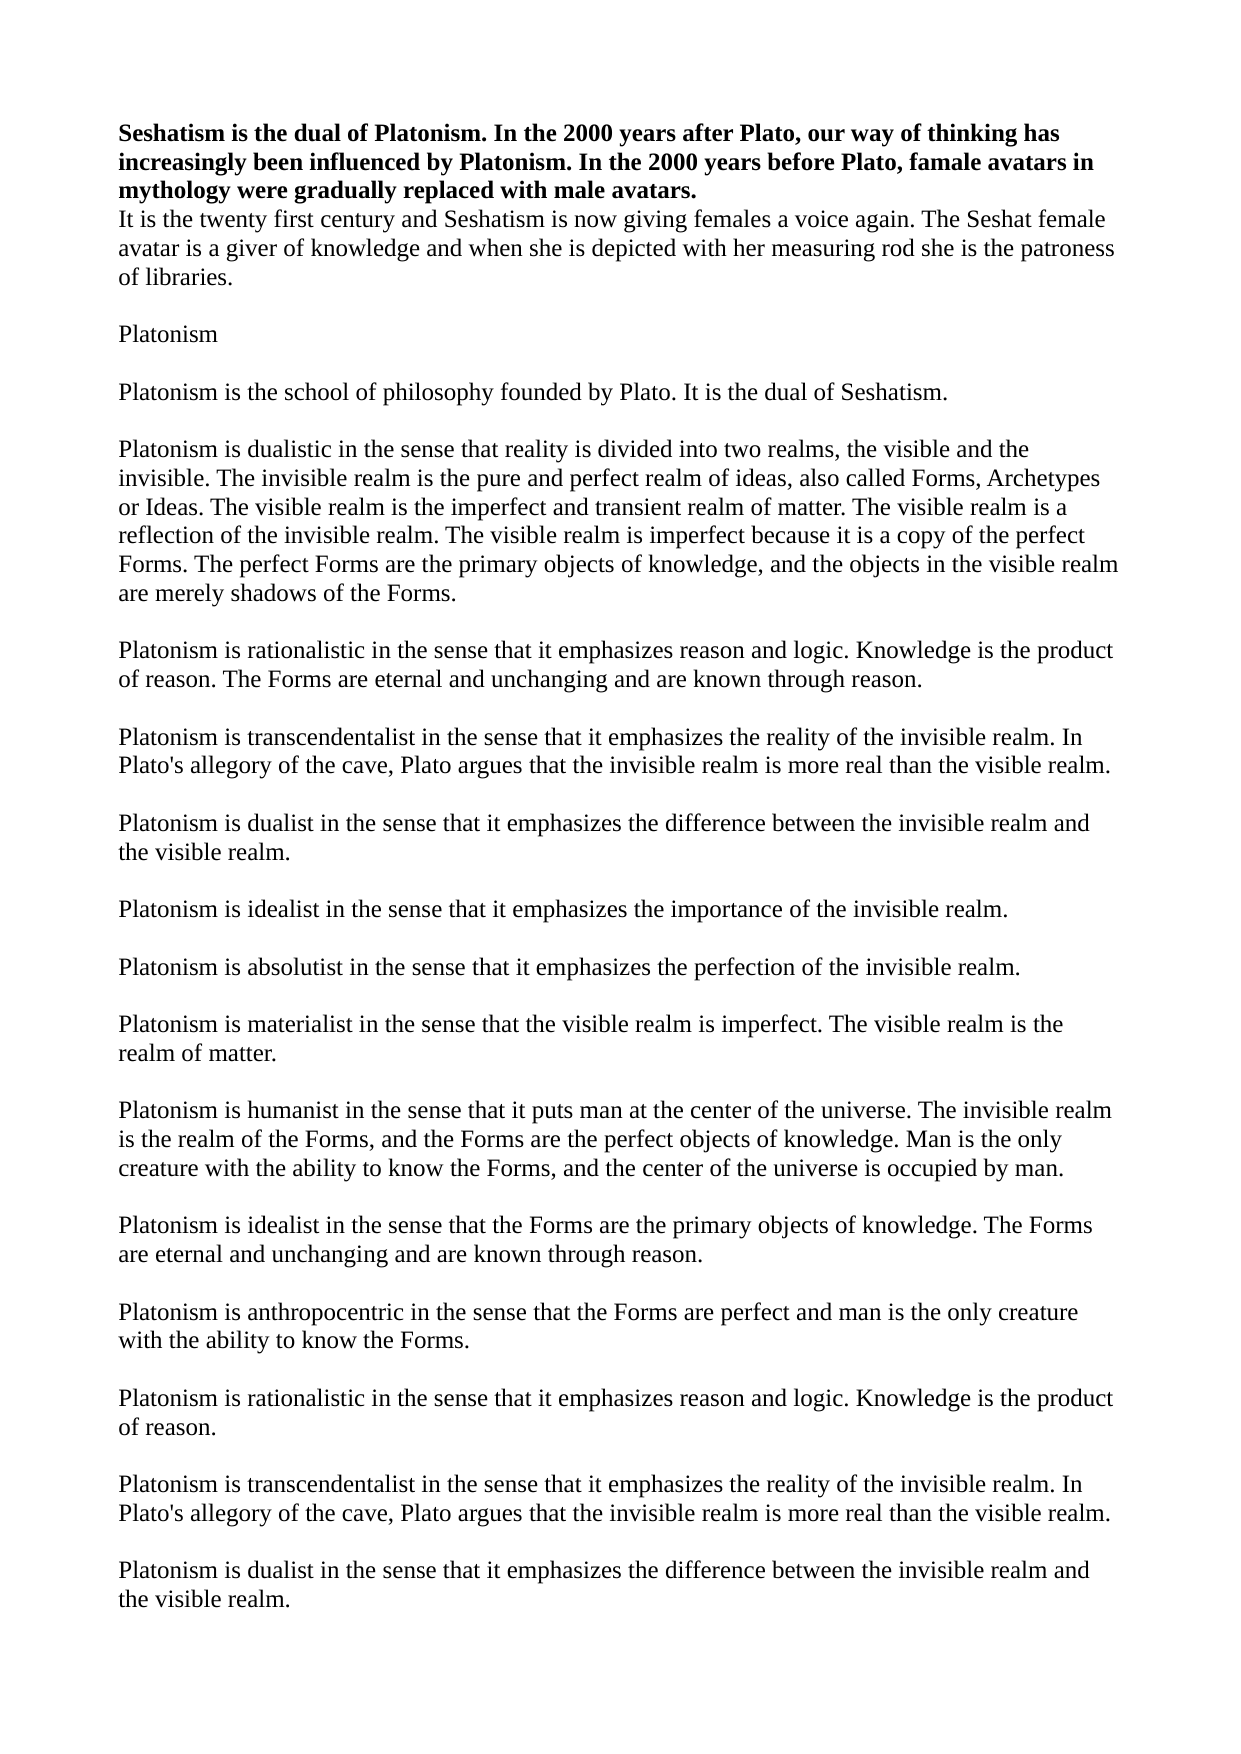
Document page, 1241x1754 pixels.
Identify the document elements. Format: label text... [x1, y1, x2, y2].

text Platonism is rationalistic in the sense that it emphasizes reason and logic. Knowledge is the product of reason. The Forms are eternal and unchanging and are known through reason. [118, 636, 1122, 693]
text Platonism is dualistic in the sense that reality is divided into two realms, the visible and the invisible. The invisible realm is the pure and perfect realm of ideas, also called Forms, Archetypes or Ideas. The visible realm is the imperfect and transient realm of matter. The visible realm is a reflection of the invisible realm. The visible realm is imperfect because it is a copy of the perfect Forms. The perfect Forms are the primary objects of knowledge, and the objects in the visible realm are merely shadows of the Forms. [118, 434, 1122, 607]
text Platonism [118, 319, 1122, 348]
text Platonism is rationalistic in the sense that it emphasizes reason and logic. Knowledge is the product of reason. [118, 1383, 1122, 1441]
text Platonism is idealist in the sense that it emphasizes the importance of the invisible realm. [118, 894, 1122, 923]
text Seshatism is the dual of Platonism. In the 2000 years after Plato, our way of thinking has increasingly been influenced by Platonism. In the 2000 years before Plato, famale avatars in mythology were gradually replaced with male avatars. [118, 118, 1122, 204]
text Platonism is transcendentalist in the sense that it emphasizes the reality of the invisible realm. In Plato's allegory of the cave, Plato argues that the invisible realm is more real than the visible realm. [118, 1469, 1122, 1527]
text Platonism is dualist in the sense that it emphasizes the difference between the invisible realm and the visible realm. [118, 1556, 1122, 1613]
text Platonism is dualist in the sense that it emphasizes the difference between the invisible realm and the visible realm. [118, 808, 1122, 866]
text Platonism is transcendentalist in the sense that it emphasizes the reality of the invisible realm. In Plato's allegory of the cave, Plato argues that the invisible realm is more real than the visible realm. [118, 722, 1122, 779]
text Platonism is humanist in the sense that it puts man at the center of the universe. The invisible realm is the realm of the Forms, and the Forms are the perfect objects of knowledge. Man is the only creature with the ability to know the Forms, and the center of the universe is occupied by man. [118, 1096, 1122, 1182]
text Platonism is absolutist in the sense that it emphasizes the perfection of the invisible realm. [118, 952, 1122, 981]
text Platonism is idealist in the sense that the Forms are the primary objects of knowledge. The Forms are eternal and unchanging and are known through reason. [118, 1211, 1122, 1268]
text Platonism is materialist in the sense that the visible realm is imperfect. The visible realm is the realm of matter. [118, 1009, 1122, 1067]
text Platonism is anthropocentric in the sense that the Forms are perfect and man is the only creature with the ability to know the Forms. [118, 1297, 1122, 1354]
text It is the twenty first century and Seshatism is now giving females a voice again. The Seshat female avatar is a giver of knowledge and when she is depicted with her measuring rod she is the patroness of libraries. [118, 204, 1122, 291]
text Platonism is the school of philosophy founded by Plato. It is the dual of Seshatism. [118, 377, 1122, 406]
